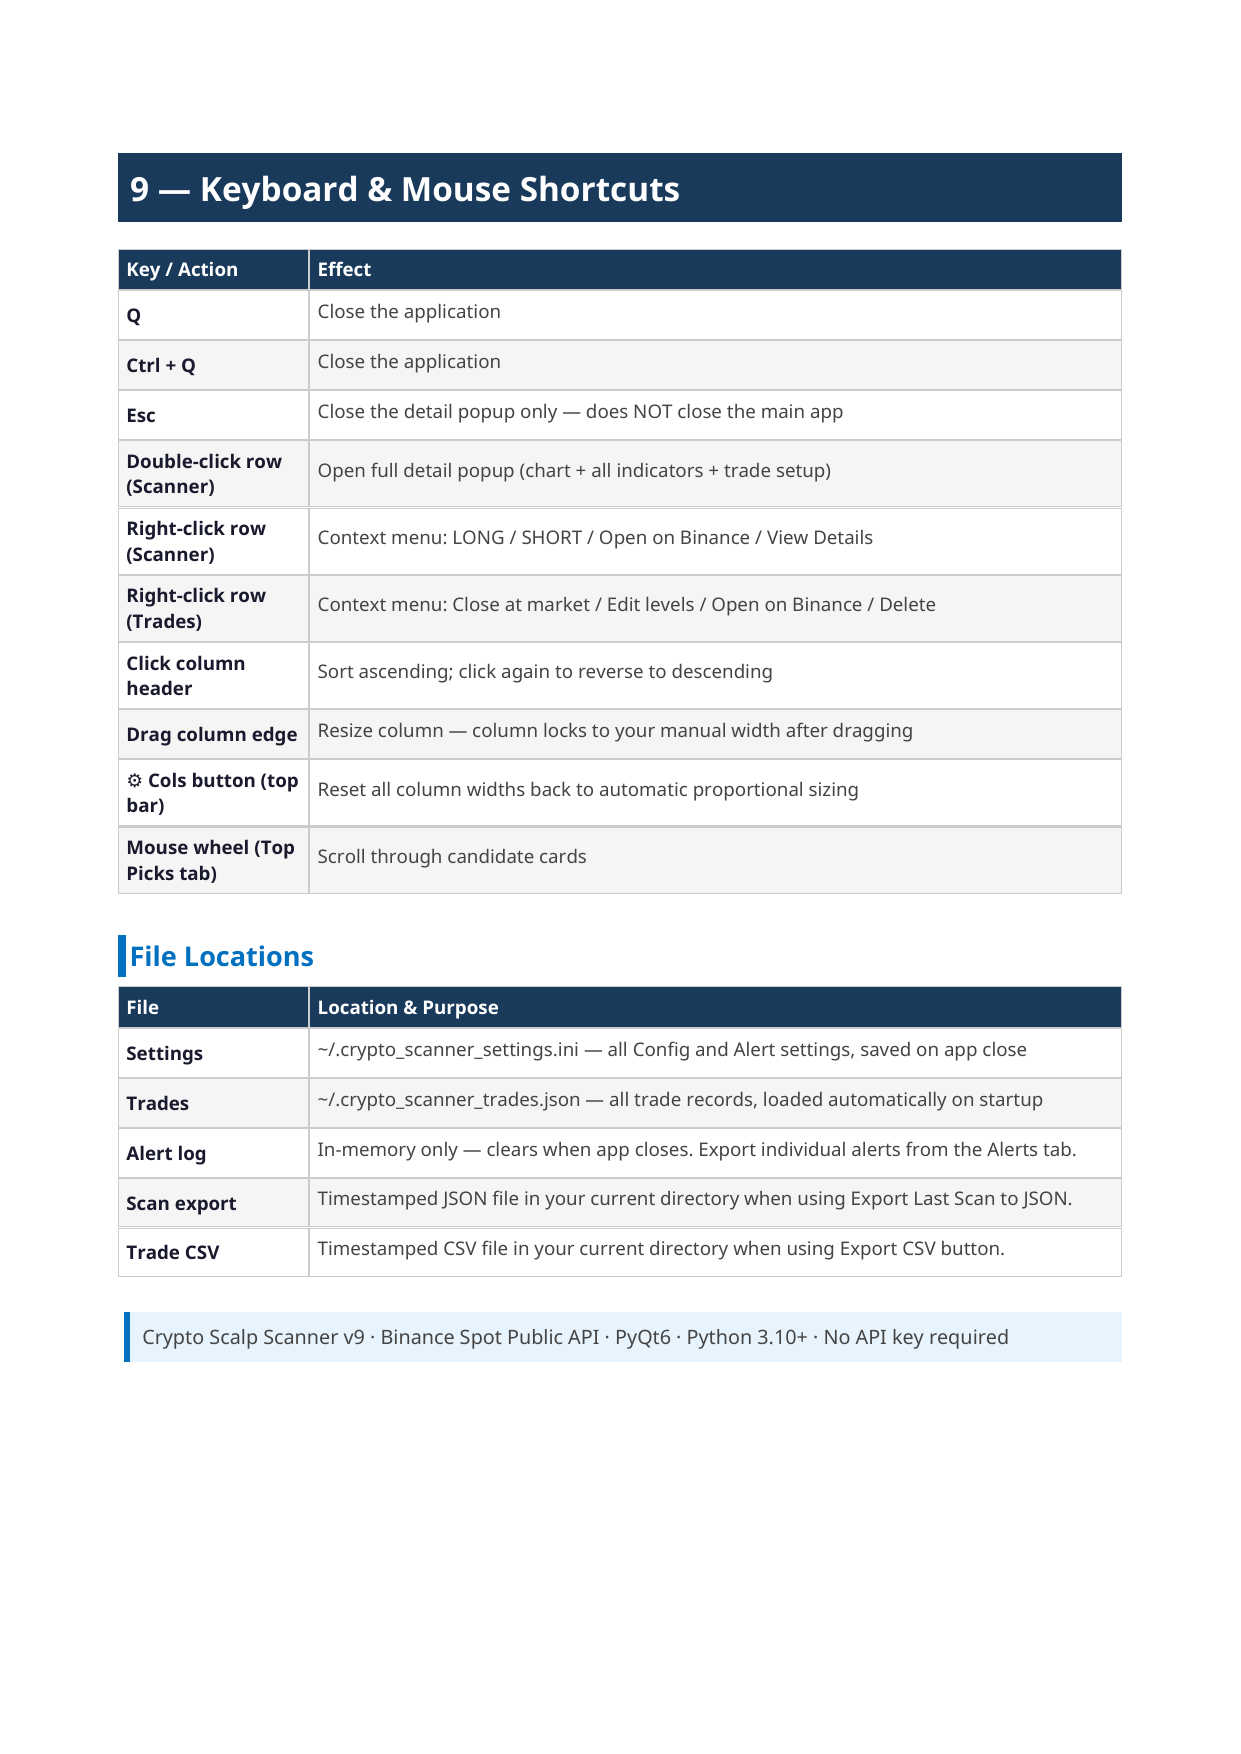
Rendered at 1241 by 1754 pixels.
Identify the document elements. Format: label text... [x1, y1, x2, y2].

table_cell Ctrl + Q [119, 341, 308, 389]
table_cell Resize column — column locks to your manual width after dragging [310, 710, 1121, 758]
table_cell Close the application [310, 291, 1121, 339]
table_cell Sort ascending; click again to reverse to descending [310, 643, 1121, 708]
text Crypto Scalp Scanner v9 · Binance Spot Public API · PyQt6 · Python 3.10+ · No API key required [130, 1312, 1122, 1362]
table_cell Esc [119, 391, 308, 439]
table_cell Context menu: LONG / SHORT / Open on Binance / View Details [310, 509, 1121, 574]
table_cell Q [119, 291, 308, 339]
table_header Location & Purpose [310, 987, 1121, 1027]
table_cell Double-click row (Scanner) [119, 441, 308, 506]
table_cell Click column header [119, 643, 308, 708]
table_cell ⚙ Cols button (top bar) [119, 760, 308, 825]
table_header Effect [310, 250, 1121, 289]
table_cell Scroll through candidate cards [310, 828, 1121, 893]
table_cell Right-click row (Scanner) [119, 509, 308, 574]
table_cell Reset all column widths back to automatic proportional sizing [310, 760, 1121, 825]
subtitle 9 — Keyboard & Mouse Shortcuts [118, 153, 1122, 222]
table_cell Scan export [119, 1179, 308, 1226]
table_cell Drag column edge [119, 710, 308, 758]
table_cell ~/.crypto_scanner_settings.ini — all Config and Alert settings, saved on app close [310, 1029, 1121, 1077]
subtitle File Locations [118, 934, 1122, 977]
table_header Key / Action [119, 250, 308, 289]
table_cell Settings [119, 1029, 308, 1077]
table_cell Context menu: Close at market / Edit levels / Open on Binance / Delete [310, 576, 1121, 641]
table_cell Timestamped CSV file in your current directory when using Export CSV button. [310, 1229, 1121, 1276]
table_cell Trade CSV [119, 1229, 308, 1276]
table_cell ~/.crypto_scanner_trades.json — all trade records, loaded automatically on startup [310, 1079, 1121, 1127]
table_cell Right-click row (Trades) [119, 576, 308, 641]
table_header File [119, 987, 308, 1027]
table_cell Timestamped JSON file in your current directory when using Export Last Scan to JSON. [310, 1179, 1121, 1226]
table_cell Open full detail popup (chart + all indicators + trade setup) [310, 441, 1121, 506]
table_cell Mouse wheel (Top Picks tab) [119, 828, 308, 893]
table_cell In-memory only — clears when app closes. Export individual alerts from the Alerts tab. [310, 1129, 1121, 1177]
table_cell Trades [119, 1079, 308, 1127]
table_cell Alert log [119, 1129, 308, 1177]
table_cell Close the detail popup only — does NOT close the main app [310, 391, 1121, 439]
table_cell Close the application [310, 341, 1121, 389]
